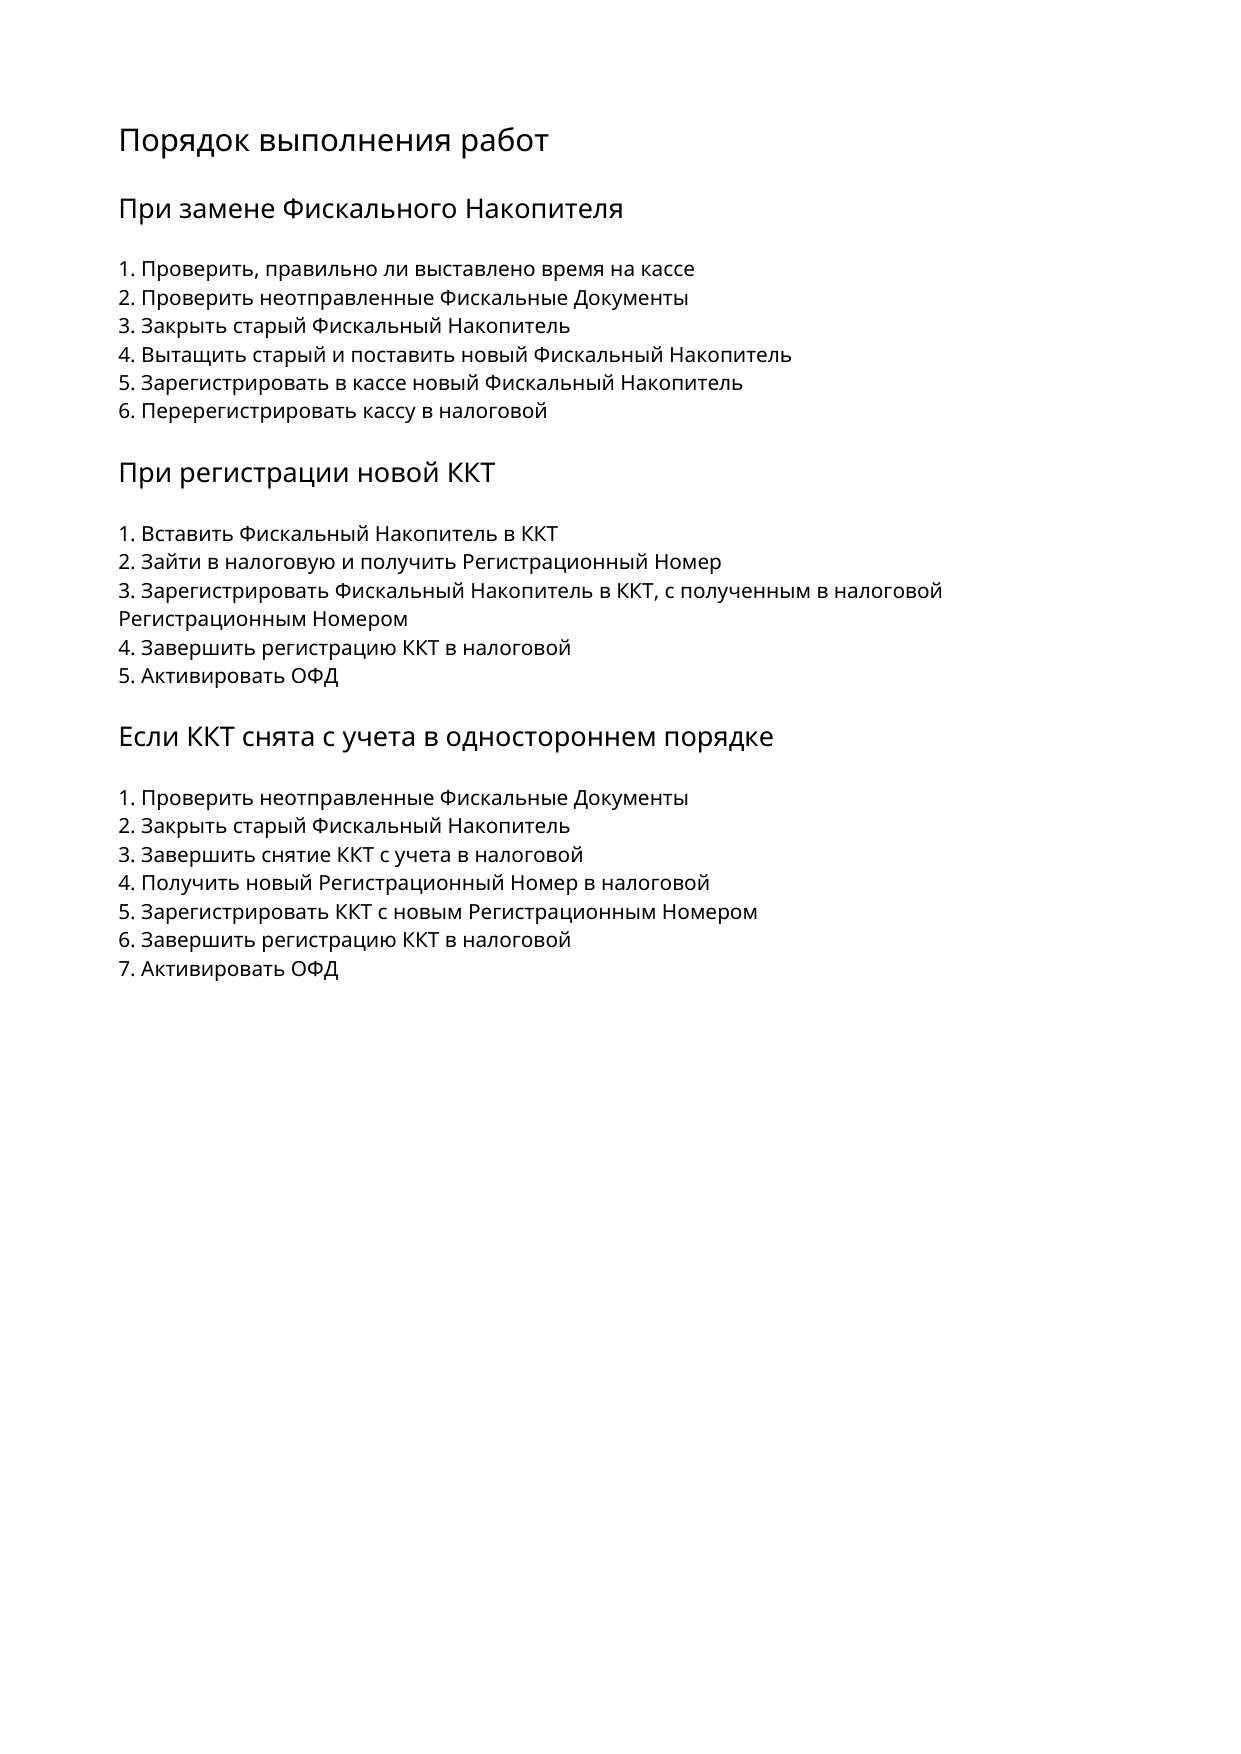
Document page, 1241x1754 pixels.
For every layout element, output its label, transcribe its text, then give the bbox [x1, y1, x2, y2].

text 6. Перерегистрировать кассу в налоговой [118, 397, 1122, 425]
text 6. Завершить регистрацию ККТ в налоговой [118, 925, 1122, 954]
text При замене Фискального Накопителя [118, 189, 1122, 226]
text 1. Проверить, правильно ли выставлено время на кассе [118, 254, 1122, 283]
text 3. Зарегистрировать Фискальный Накопитель в ККТ, с полученным в налоговой Регистрационным Номером [118, 576, 1122, 633]
text 1. Вставить Фискальный Накопитель в ККТ [118, 519, 1122, 547]
text 3. Завершить снятие ККТ с учета в налоговой [118, 840, 1122, 868]
text 7. Активировать ОФД [118, 954, 1122, 982]
text 4. Завершить регистрацию ККТ в налоговой [118, 633, 1122, 661]
text Порядок выполнения работ [118, 118, 1122, 161]
text 2. Закрыть старый Фискальный Накопитель [118, 812, 1122, 840]
text 4. Вытащить старый и поставить новый Фискальный Накопитель [118, 340, 1122, 368]
text 2. Проверить неотправленные Фискальные Документы [118, 283, 1122, 311]
text При регистрации новой ККТ [118, 453, 1122, 490]
text 2. Зайти в налоговую и получить Регистрационный Номер [118, 547, 1122, 576]
text 5. Зарегистрировать ККТ с новым Регистрационным Номером [118, 897, 1122, 925]
text 1. Проверить неотправленные Фискальные Документы [118, 783, 1122, 812]
text 5. Активировать ОФД [118, 661, 1122, 689]
text 3. Закрыть старый Фискальный Накопитель [118, 311, 1122, 340]
text 5. Зарегистрировать в кассе новый Фискальный Накопитель [118, 368, 1122, 397]
text 4. Получить новый Регистрационный Номер в налоговой [118, 868, 1122, 897]
text Если ККТ снята с учета в одностороннем порядке [118, 718, 1122, 755]
